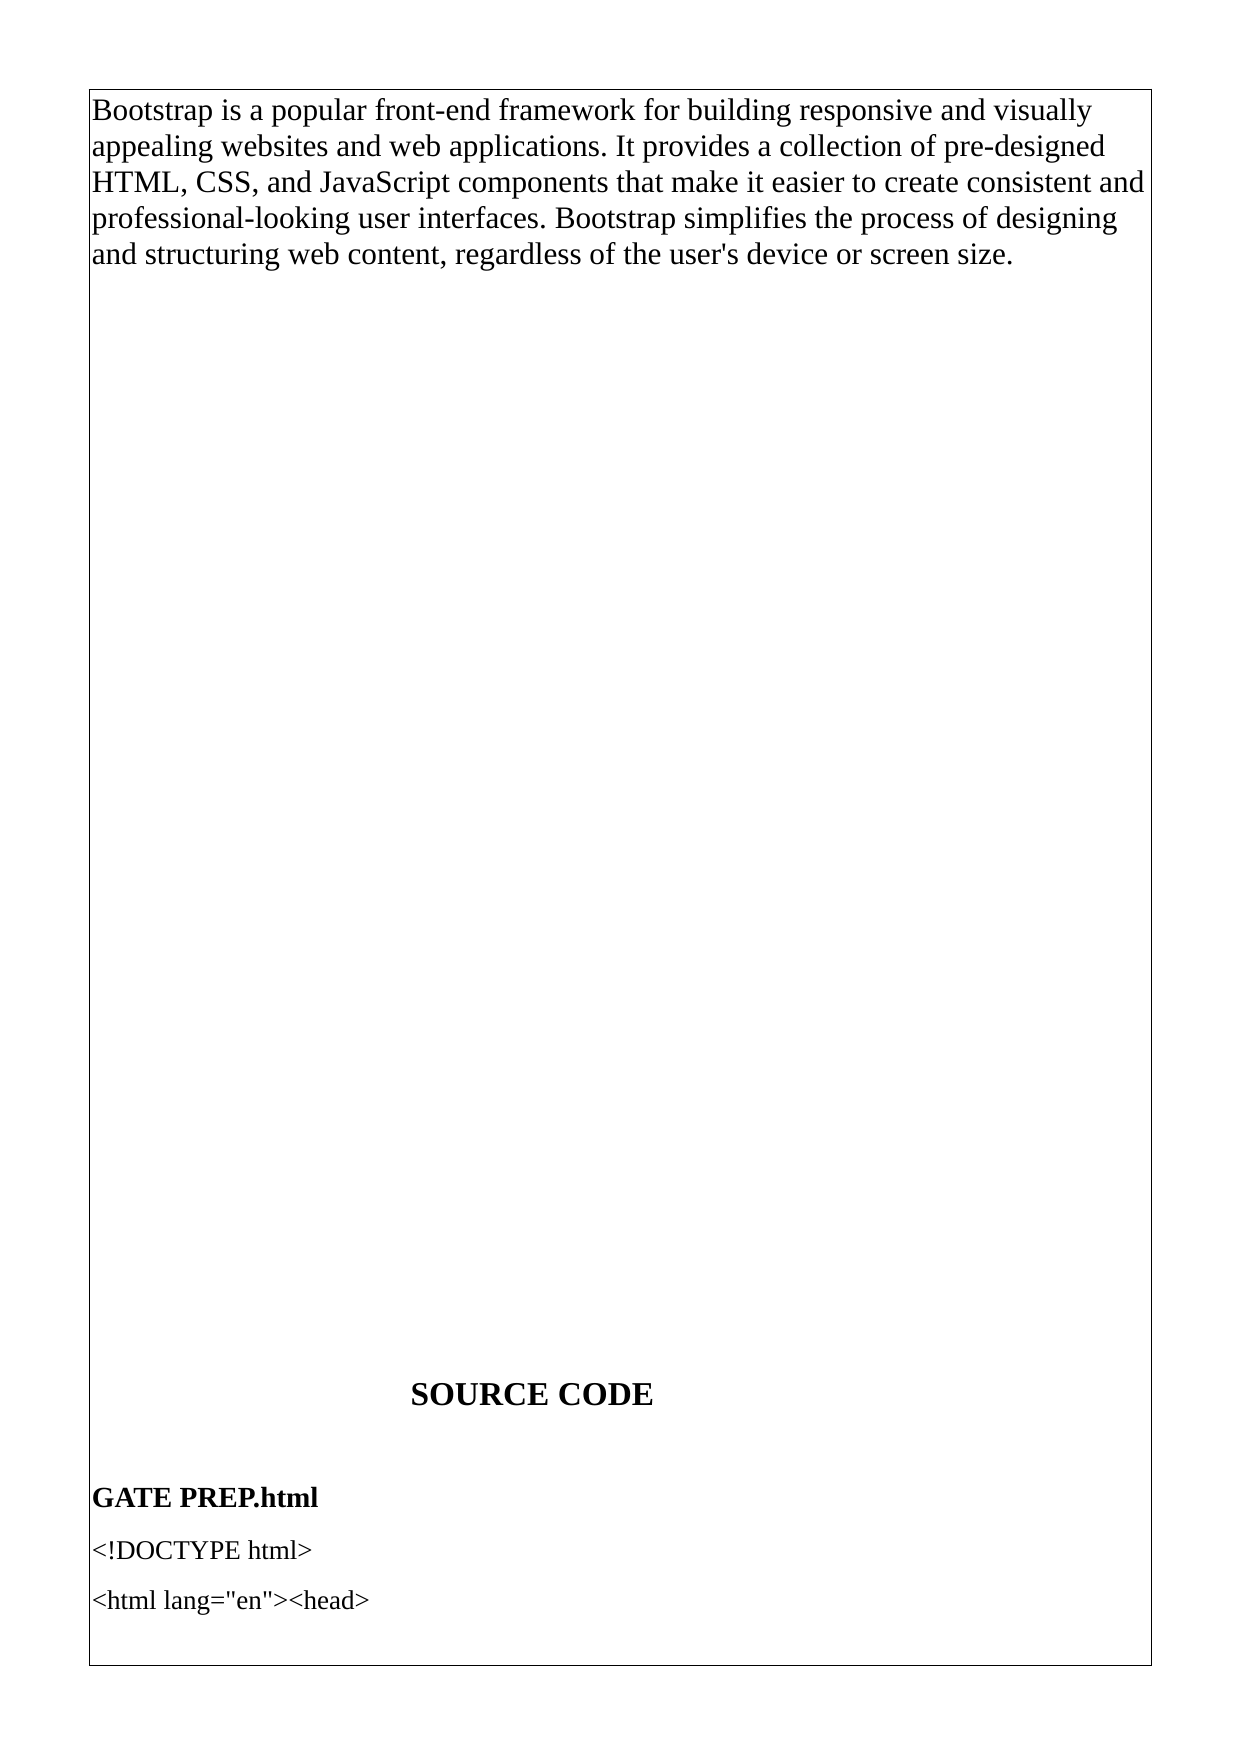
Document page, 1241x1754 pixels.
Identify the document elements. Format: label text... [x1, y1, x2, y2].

text <html lang="en"><head> [92, 1584, 1149, 1615]
text GATE PREP.html [92, 1481, 1149, 1514]
text Bootstrap is a popular front-end framework for building responsive and visually appealing websites and web applications. It provides a collection of pre-designed HTML, CSS, and JavaScript components that make it easier to create consistent and professional-looking user interfaces. Bootstrap simplifies the process of designing and structuring web content, regardless of the user's device or screen size. [92, 92, 1149, 271]
text <!DOCTYPE html> [92, 1534, 1149, 1565]
text SOURCE CODE [92, 1374, 1149, 1413]
